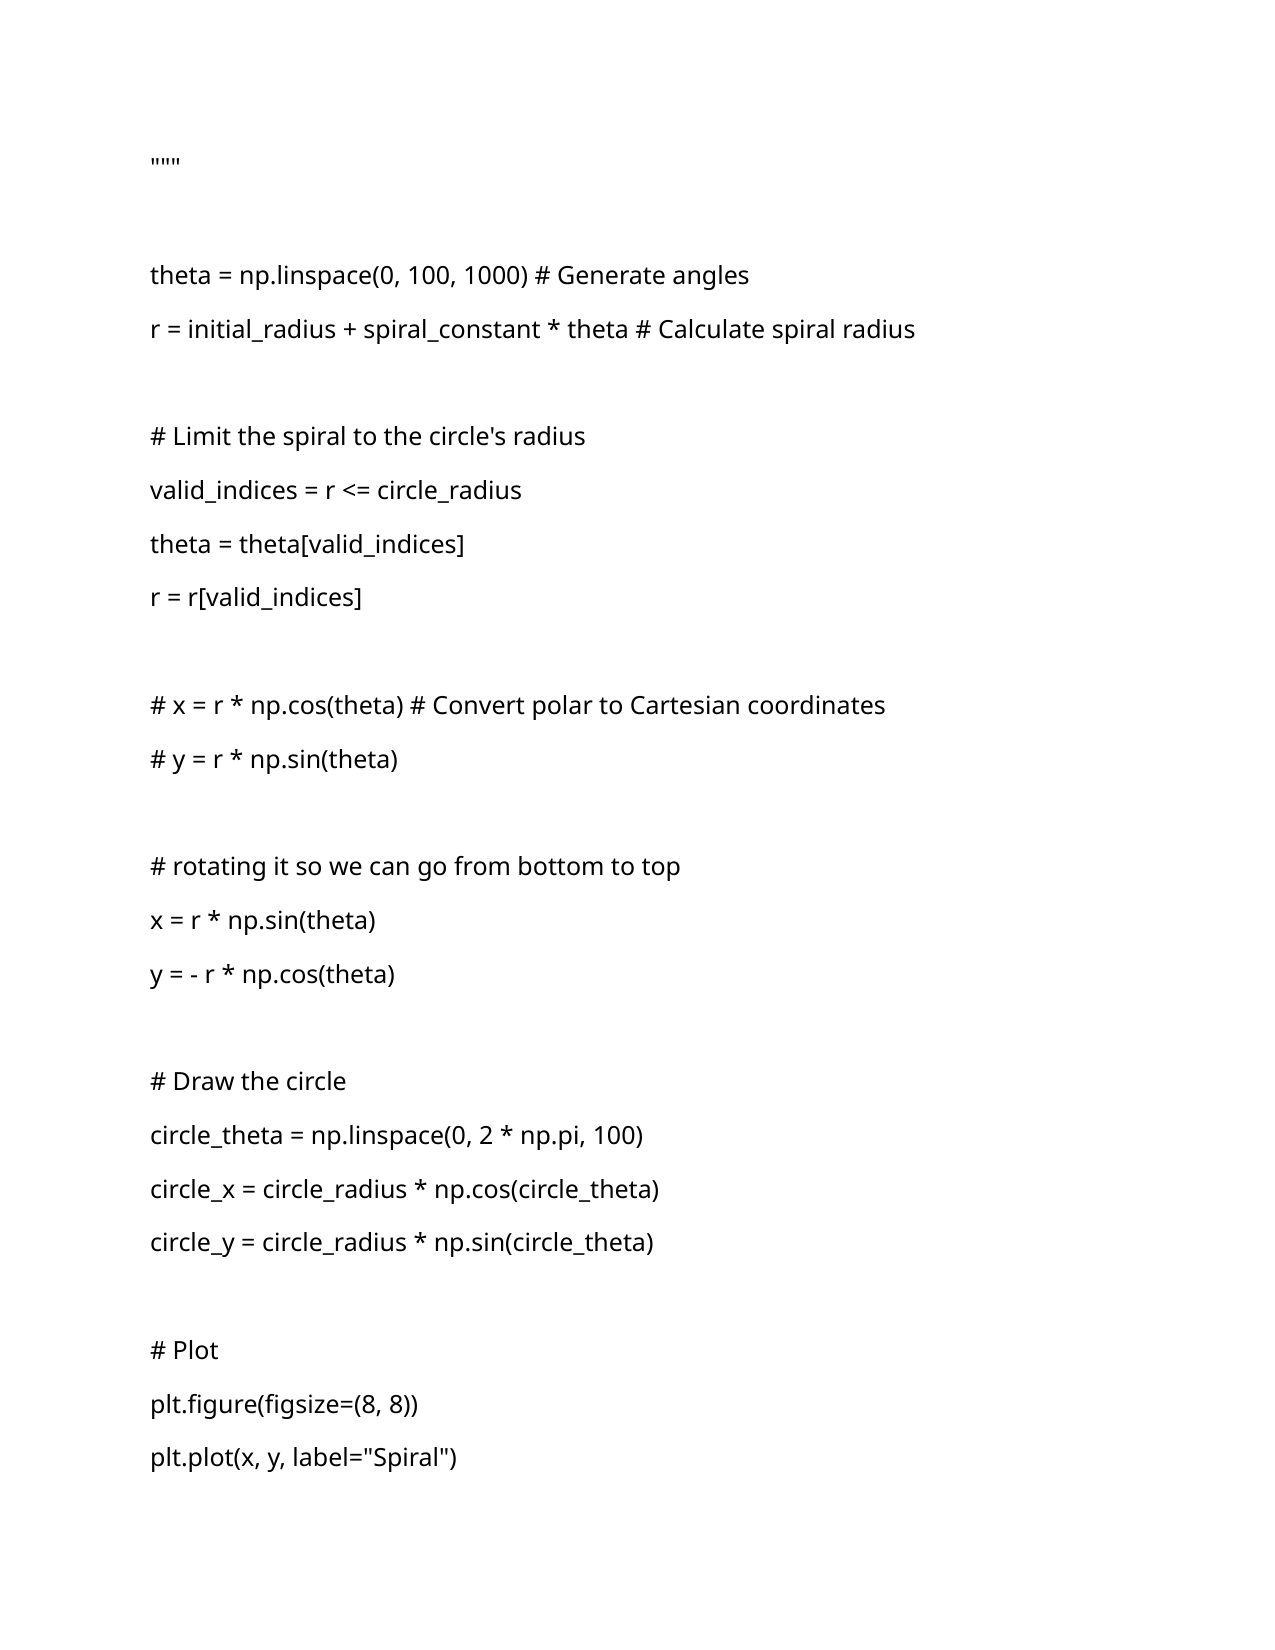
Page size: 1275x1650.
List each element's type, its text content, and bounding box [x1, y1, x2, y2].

text plt.figure(figsize=(8, 8)) [150, 1386, 1125, 1420]
text x = r * np.sin(theta) [150, 902, 1125, 937]
text r = initial_radius + spiral_constant * theta # Calculate spiral radius [150, 311, 1125, 345]
text theta = theta[valid_indices] [150, 526, 1125, 560]
text # x = r * np.cos(theta) # Convert polar to Cartesian coordinates [150, 687, 1125, 722]
text # Plot [150, 1332, 1125, 1367]
text y = - r * np.cos(theta) [150, 956, 1125, 990]
text """ [150, 150, 1125, 184]
text circle_theta = np.linspace(0, 2 * np.pi, 100) [150, 1117, 1125, 1152]
text r = r[valid_indices] [150, 580, 1125, 614]
text theta = np.linspace(0, 100, 1000) # Generate angles [150, 257, 1125, 292]
text # rotating it so we can go from bottom to top [150, 849, 1125, 883]
text circle_y = circle_radius * np.sin(circle_theta) [150, 1225, 1125, 1259]
text plt.plot(x, y, label="Spiral") [150, 1440, 1125, 1474]
text # Draw the circle [150, 1064, 1125, 1098]
text # Limit the spiral to the circle's radius [150, 419, 1125, 453]
text # y = r * np.sin(theta) [150, 741, 1125, 775]
text valid_indices = r <= circle_radius [150, 472, 1125, 507]
text circle_x = circle_radius * np.cos(circle_theta) [150, 1171, 1125, 1205]
